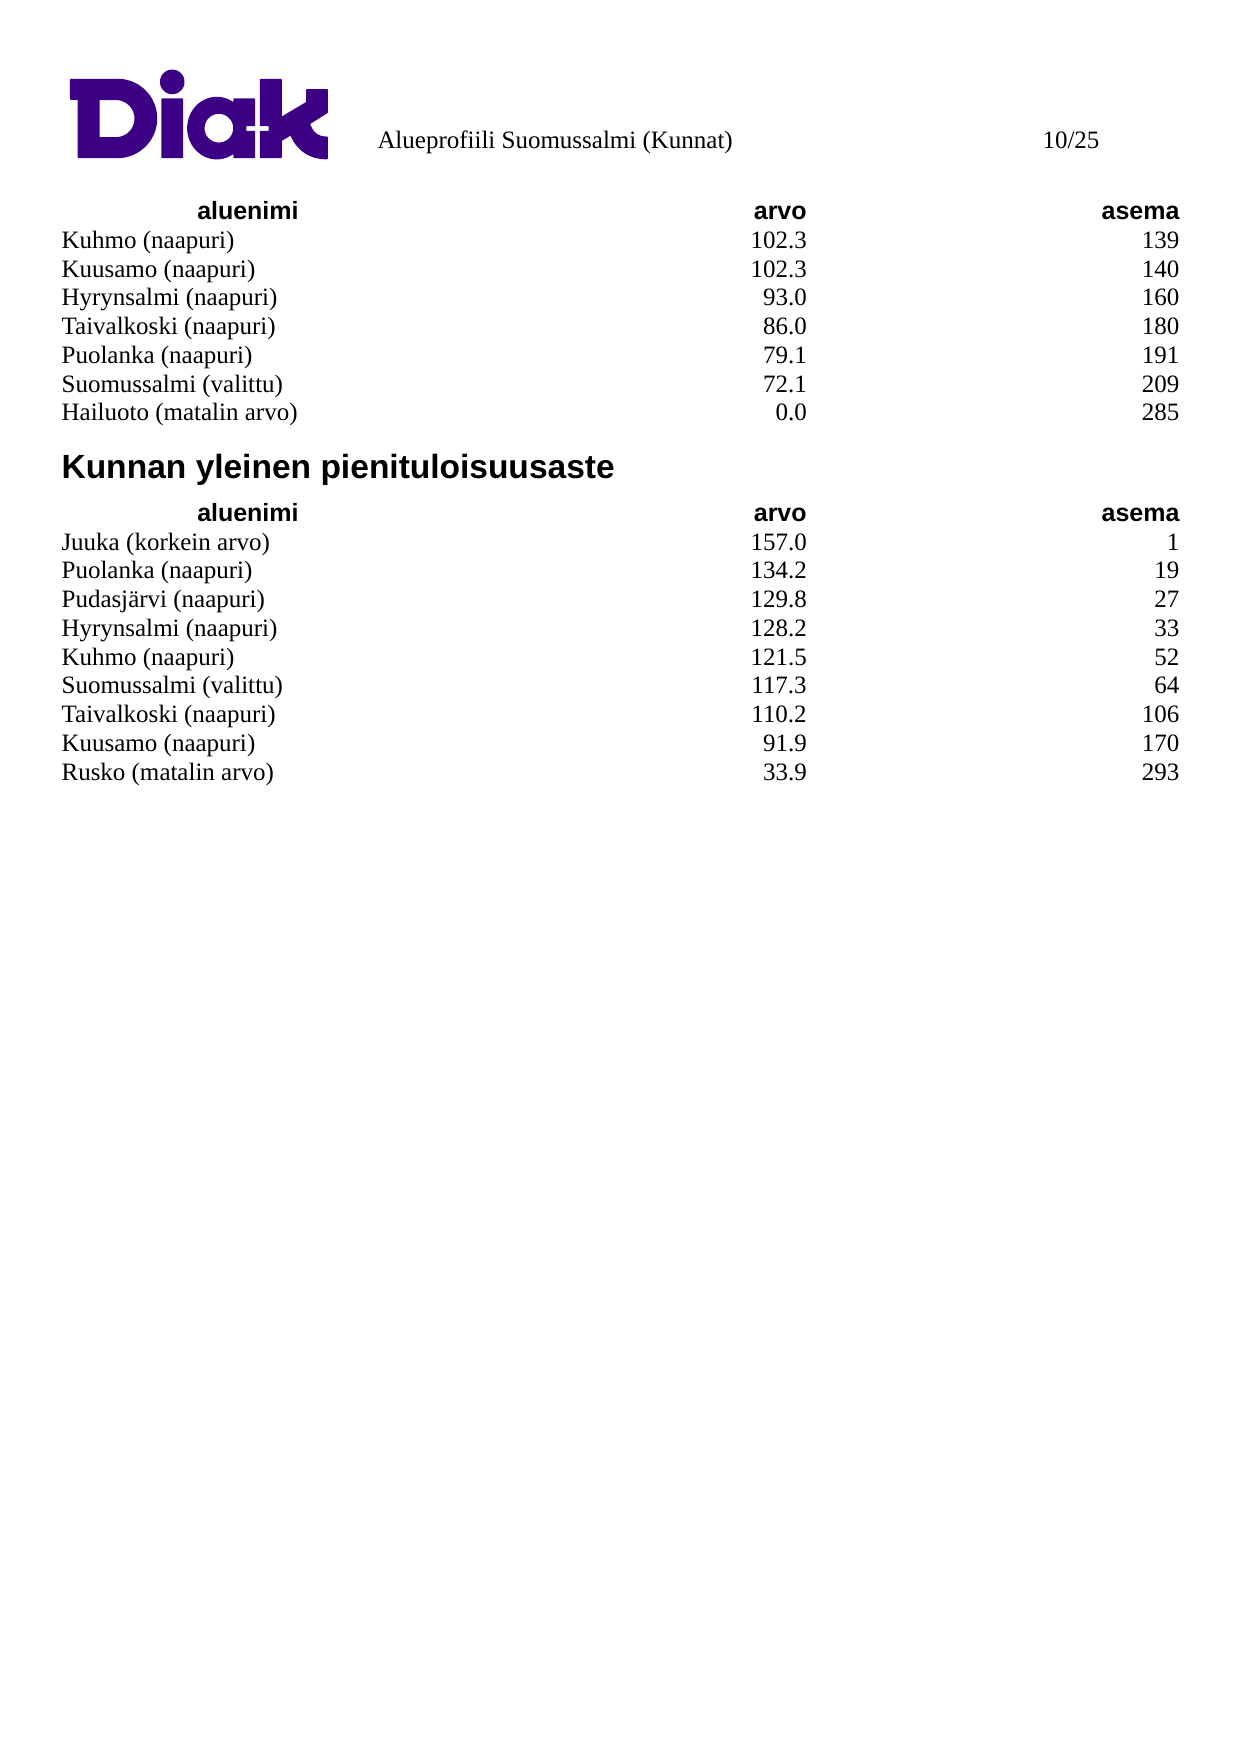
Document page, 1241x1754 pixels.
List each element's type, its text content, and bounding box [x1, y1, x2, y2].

table_cell Pudasjärvi (naapuri) [61, 584, 434, 613]
table_cell 72.1 [434, 369, 806, 397]
table_header asema [806, 498, 1179, 527]
table_cell 102.3 [434, 254, 806, 282]
table_cell 110.2 [434, 699, 806, 728]
table_cell Puolanka (naapuri) [61, 340, 434, 369]
table_header aluenimi [61, 498, 434, 527]
table_cell 27 [806, 584, 1179, 613]
table_header arvo [434, 196, 806, 225]
table_cell Kuusamo (naapuri) [61, 728, 434, 757]
table_cell 285 [806, 398, 1179, 426]
table_cell Puolanka (naapuri) [61, 556, 434, 584]
table_cell 102.3 [434, 225, 806, 254]
table_cell Kuhmo (naapuri) [61, 225, 434, 254]
table_cell 170 [806, 728, 1179, 757]
table_cell 86.0 [434, 311, 806, 340]
table_cell 106 [806, 699, 1179, 728]
table_cell Rusko (matalin arvo) [61, 757, 434, 786]
table_cell 1 [806, 527, 1179, 556]
table_cell 52 [806, 642, 1179, 671]
table_cell 191 [806, 340, 1179, 369]
table_cell 121.5 [434, 642, 806, 671]
table_cell 33 [806, 613, 1179, 642]
table_cell Taivalkoski (naapuri) [61, 699, 434, 728]
table_cell 157.0 [434, 527, 806, 556]
table_header asema [806, 196, 1179, 225]
table_cell 180 [806, 311, 1179, 340]
table_cell 91.9 [434, 728, 806, 757]
table_cell 64 [806, 671, 1179, 699]
table_cell Juuka (korkein arvo) [61, 527, 434, 556]
table_cell Suomussalmi (valittu) [61, 369, 434, 397]
table_cell Taivalkoski (naapuri) [61, 311, 434, 340]
table_header aluenimi [61, 196, 434, 225]
table_cell 139 [806, 225, 1179, 254]
table_cell Kuusamo (naapuri) [61, 254, 434, 282]
table_cell Suomussalmi (valittu) [61, 671, 434, 699]
table_cell 33.9 [434, 757, 806, 786]
table_cell 19 [806, 556, 1179, 584]
table_header arvo [434, 498, 806, 527]
table_cell Hailuoto (matalin arvo) [61, 398, 434, 426]
table_cell 140 [806, 254, 1179, 282]
subtitle Kunnan yleinen pienituloisuusaste [61, 447, 1179, 486]
table_cell 0.0 [434, 398, 806, 426]
table_cell 128.2 [434, 613, 806, 642]
table_cell Kuhmo (naapuri) [61, 642, 434, 671]
table_cell 129.8 [434, 584, 806, 613]
table_cell 293 [806, 757, 1179, 786]
table_cell 79.1 [434, 340, 806, 369]
table_cell 117.3 [434, 671, 806, 699]
table_cell 93.0 [434, 283, 806, 311]
table_cell Hyrynsalmi (naapuri) [61, 613, 434, 642]
table_cell 134.2 [434, 556, 806, 584]
table_cell 209 [806, 369, 1179, 397]
table_cell 160 [806, 283, 1179, 311]
table_cell Hyrynsalmi (naapuri) [61, 283, 434, 311]
